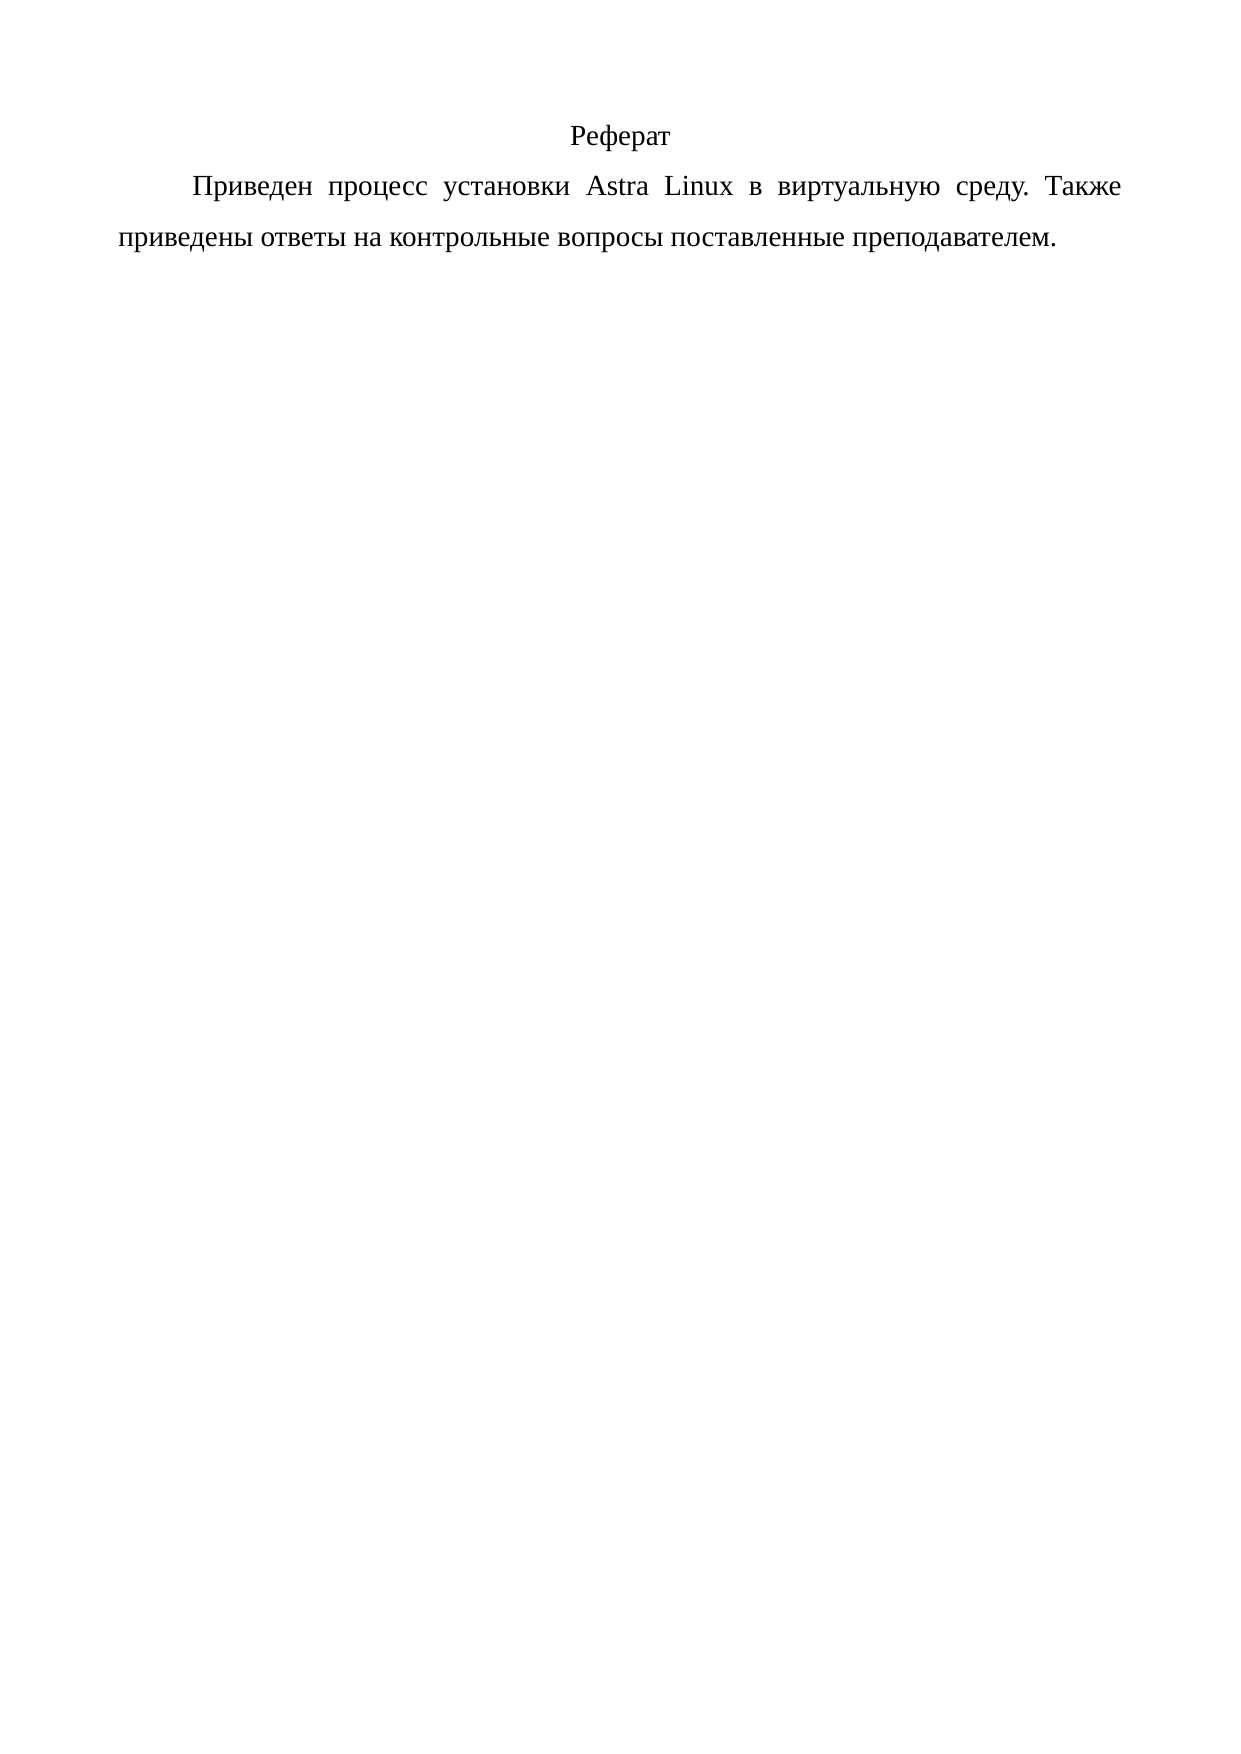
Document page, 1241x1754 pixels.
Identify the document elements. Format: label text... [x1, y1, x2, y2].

text Реферат [118, 118, 1122, 152]
text Приведен процесс установки Astra Linux в виртуальную среду. Также приведены ответы на контрольные вопросы поставленные преподавателем. [118, 168, 1122, 252]
